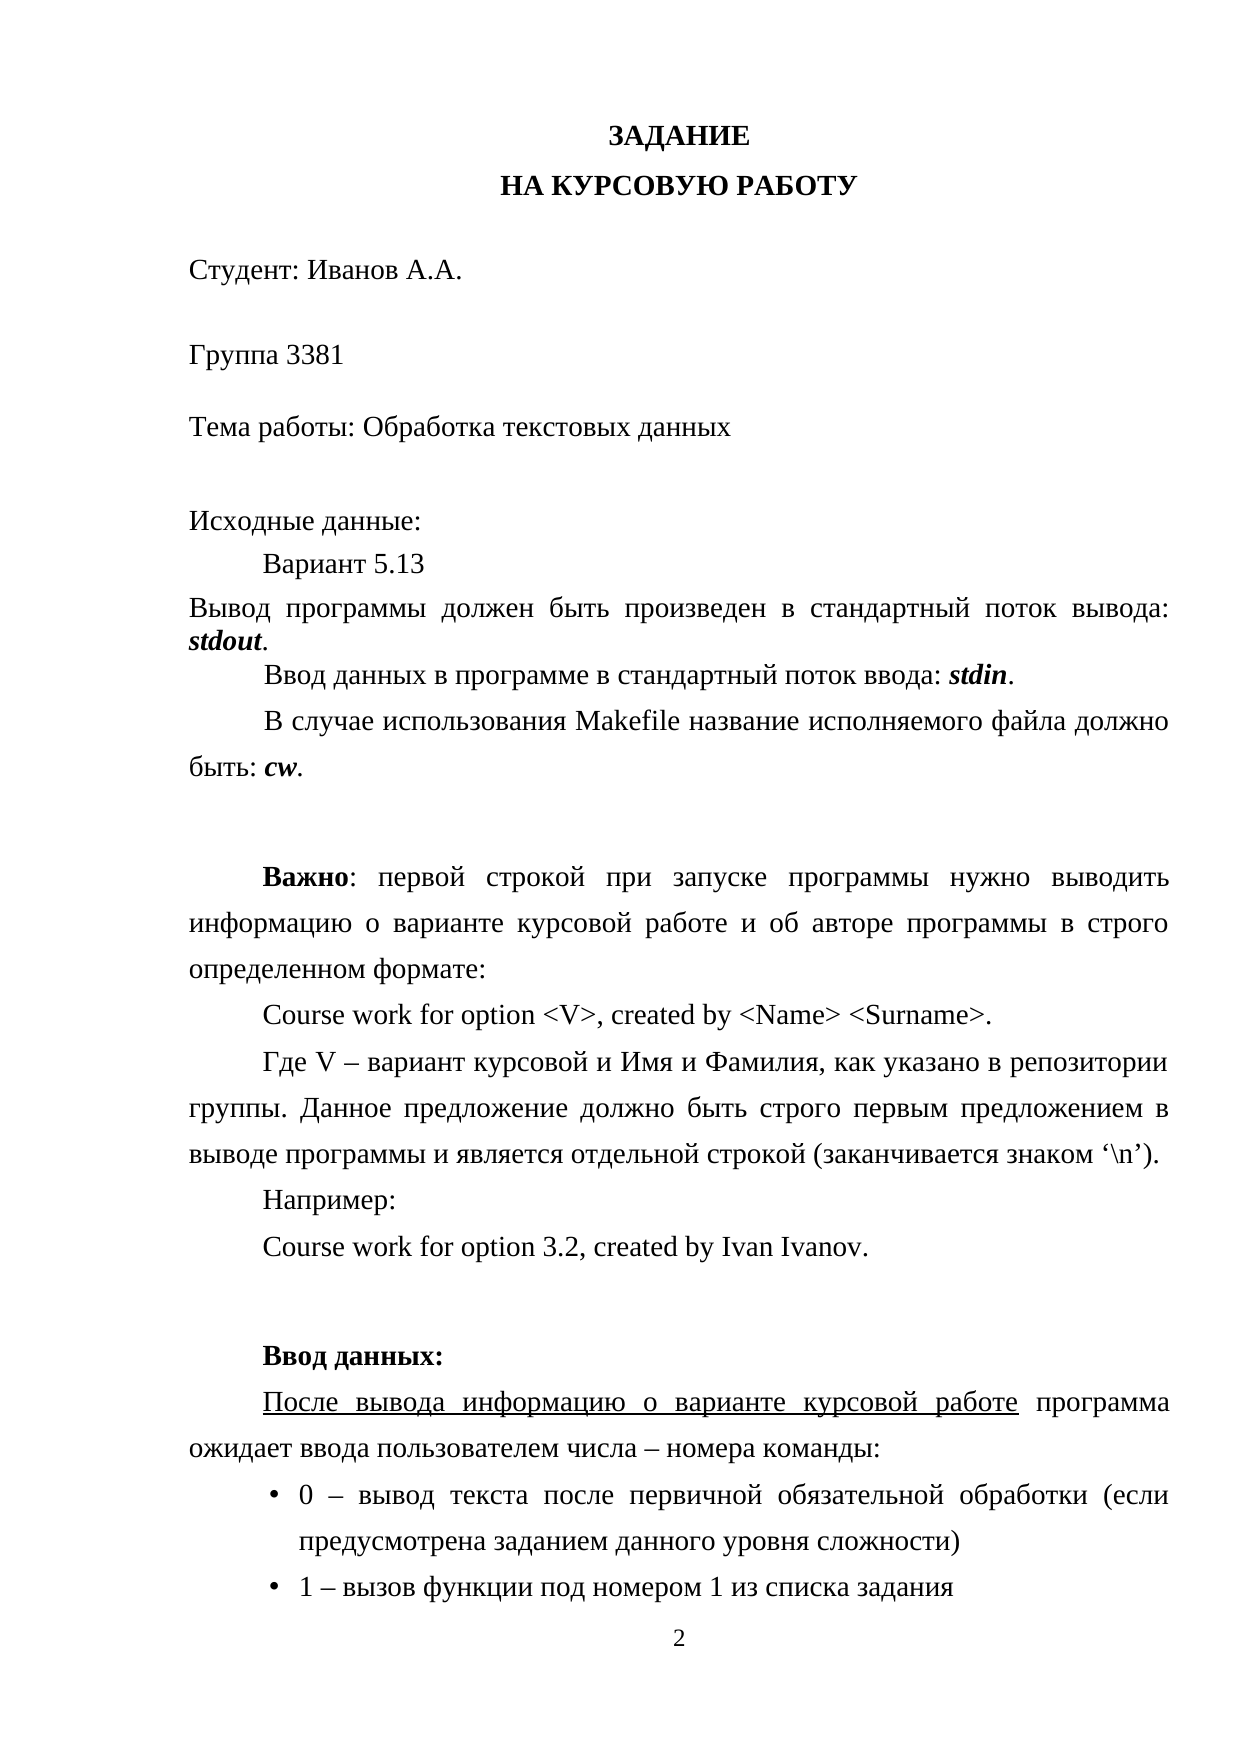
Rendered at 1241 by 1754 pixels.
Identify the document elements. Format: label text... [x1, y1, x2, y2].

text на курсовую работу [177, 168, 1181, 202]
table_cell Группа 3381 [177, 338, 1181, 409]
text ЗАДАНИЕ [177, 118, 1181, 152]
table_cell Вывод программы должен быть произведен в стандартный поток вывода: stdout. Ввод данных в программе в стандартный поток ввода: stdin. В случае использования Makefile название исполняемого файла должно быть: cw. Важно: первой строкой при запуске программы нужно выводить информацию о варианте курсовой работе и об авторе программы в строго определенном формате: Course work for option <V>, created by <Name> <Surname>. Где V – вариант курсовой и Имя и Фамилия, как указано в репозитории группы. Данное предложение должно быть строго первым предложением в выводе программы и является отдельной строкой (заканчивается знаком ‘\n’). Например: Course work for option 3.2, created by Ivan Ivanov. Ввод данных: После вывода информацию о варианте курсовой работе программа ожидает ввода пользователем числа – номера команды: 0 – вывод текста после первичной обязательной обработки (если предусмотрена заданием данного уровня сложности) 1 – вызов функции под номером 1 из списка задания 2 – вызов функции под номером 2 из списка задания 3 – вызов функции под номером 3 из списка задания 4 – вызов функции под номером 4 из списка задания 5 – вывод справки о функциях, которые реализует программа. Программа не должна выводить никаких строк, пока пользователь не введет число. В случае вызова справки (опция 5) текст на вход подаваться не должен, во всех остальных случаях после выбора опции должен быть считан текст. Признаком конца текста считается два подряд идущих символа переноса строки ‘\n’. После каждой из функций нужно вывести результат работы программы и завершить программу. В случае ошибки и невозможности выполнить функцию по какой-либо причине, нужно вывести строку: Error: <причина ошибки> Задание Каждое предложение должно выводиться в отдельной строке, пустых строк быть не должно. Текст представляет собой предложения, разделенные точкой. Предложения - набор слов, разделенные пробелом или запятой, слова - набор латинских или кириллических букв, цифр и других символов кроме точки, пробела или запятой. Длина текста и каждого предложения заранее не известна. Для хранения предложения и для хранения текста требуется реализовать структуры Sentence и Text. Программа должна сохранить (считать) текст в виде динамического массива предложений и оперировать далее только с ним. Функции обработки также должны принимать на вход либо текст (Text), либо предложение (Sentence). Программа должна найти и удалить все повторно встречающиеся предложения (сравнивать их следует посимвольно, но без учета регистра). Программа должна выполнить одно из введенных пользователем действий и завершить работу: Сделать сдвиг слов во всех предложениях на положительное целое число N. Например, предложение “abc b#c ИЙ два” при N = 2 должно принять вид “ИЙ два abc b#c”. Вывести все уникальные кириллические и латинские символы в тексте. Символы выводить через пробел. Например, для “111222333qqwwwe” должно быть выведено “1 2 3 q w e” Подсчитать и вывести количество слов (плюс вывести слова в скобках) длина которых равна 1, 2, 3, и.т.д.. Удалить все слова которые заканчиваются на заглавный символ. Все сортировки и операции со строками должны осуществляться с использованием функций стандартной библиотеки. Использование собственных функций, при наличии аналога среди функций стандартной библиотеки, запрещается. Каждую подзадачу следует вынести в отдельную функцию, функции сгруппировать в несколько файлов (например, функции обработки текста в один, функции ввода/вывода в другой). Также, должен быть написан Makefile. Содержание пояснительной записки: «Аннотация», «Введение», «Содержание», «Заключение», «Список использованных источников». [177, 590, 1181, 1616]
table_cell Тема работы: Обработка текстовых данных Исходные данные: Вариант 5.13 [177, 409, 1181, 590]
table_header Студент: Иванов А.А. [177, 252, 1181, 337]
